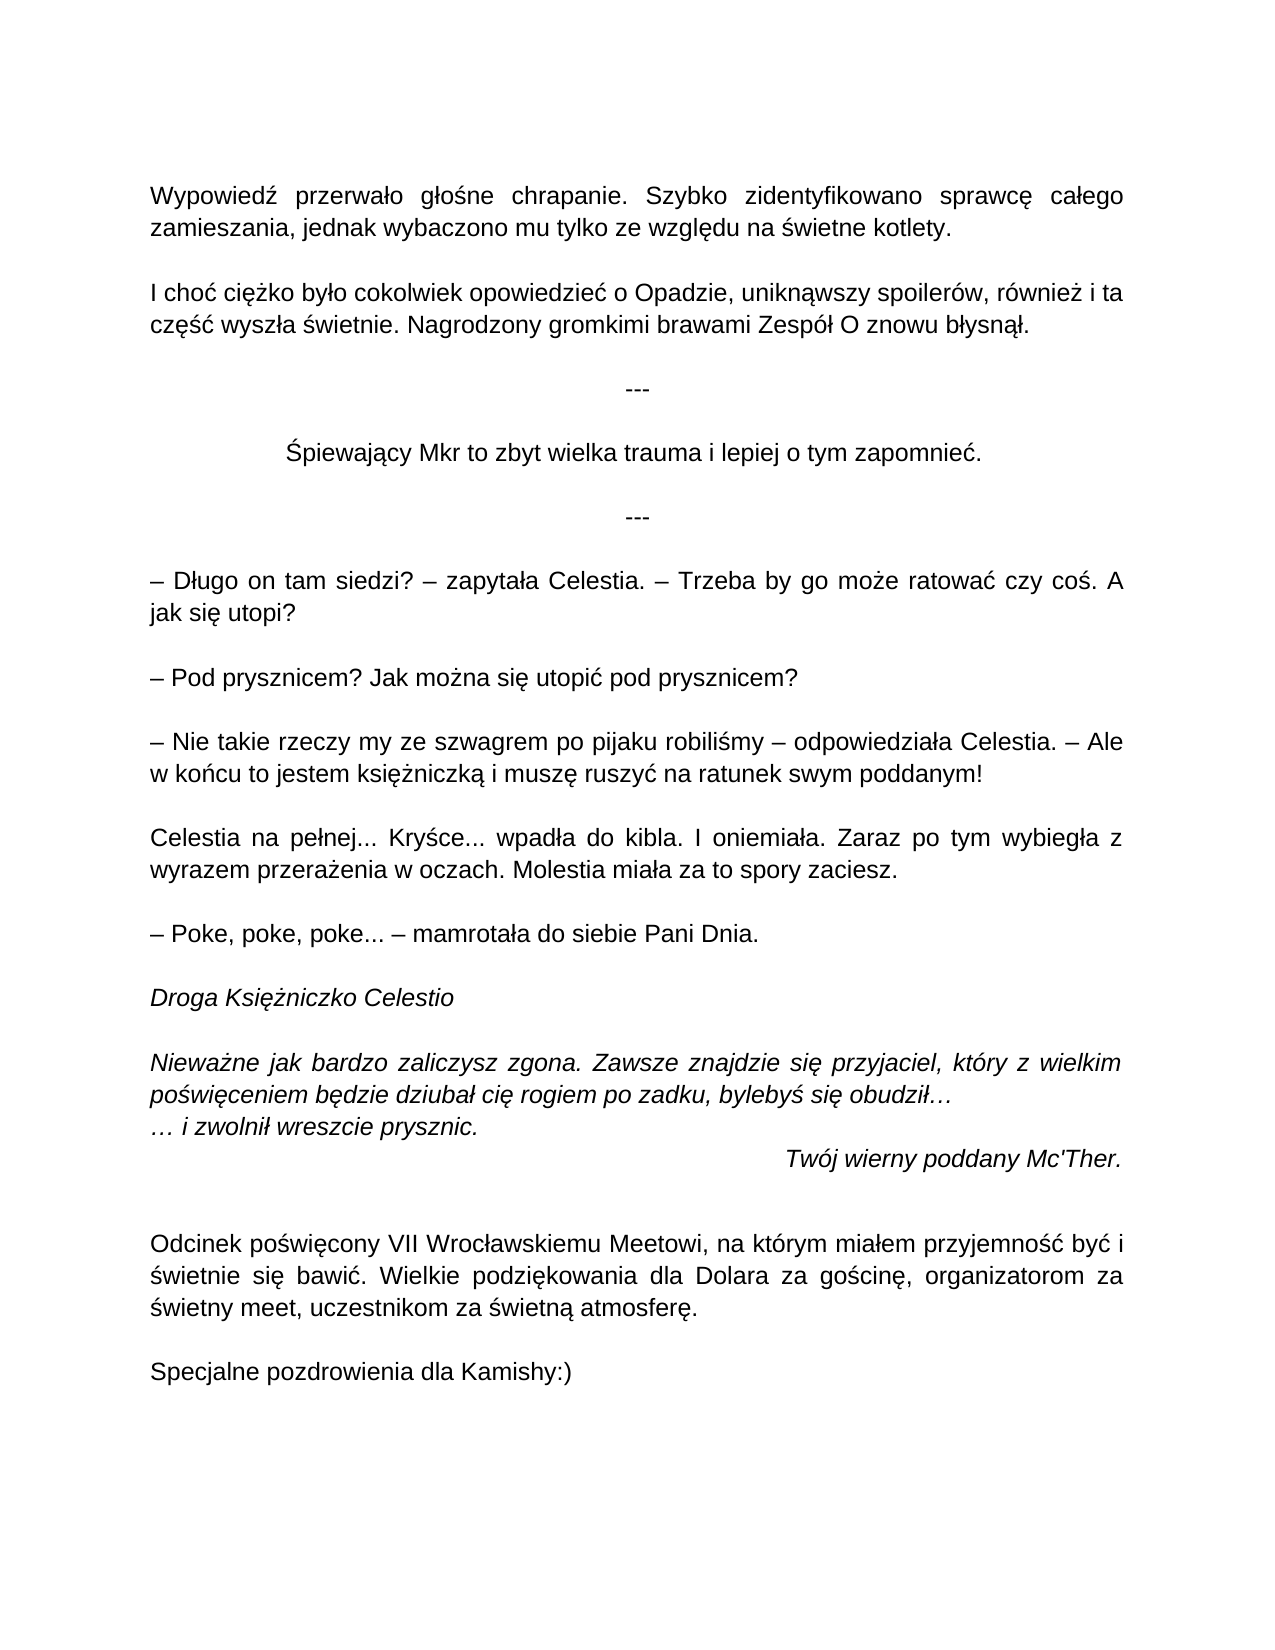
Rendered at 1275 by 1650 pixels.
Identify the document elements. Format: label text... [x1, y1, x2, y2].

text Odcinek poświęcony VII Wrocławskiemu Meetowi, na którym miałem przyjemność być i świetnie się bawić. Wielkie podziękowania dla Dolara za gościnę, organizatorom za świetny meet, uczestnikom za świetną atmosferę. [150, 1229, 1125, 1322]
text – Długo on tam siedzi? – zapytała Celestia. – Trzeba by go może ratować czy coś. A jak się utopi? [150, 567, 1125, 627]
text – Pod prysznicem? Jak można się utopić pod prysznicem? [150, 663, 1125, 691]
text – Poke, poke, poke... – mamrotała do siebie Pani Dnia. [150, 920, 1125, 948]
text – Nie takie rzeczy my ze szwagrem po pijaku robiliśmy – odpowiedziała Celestia. – Ale w końcu to jestem księżniczką i muszę ruszyć na ratunek swym poddanym! [150, 727, 1125, 787]
text Śpiewający Mkr to zbyt wielka trauma i lepiej o tym zapomnieć. [150, 439, 1125, 467]
text … i zwolnił wreszcie prysznic. [150, 1112, 1125, 1140]
text Droga Księżniczko Celestio [150, 984, 1125, 1012]
text Twój wierny poddany Mc'Ther. [150, 1144, 1125, 1172]
text --- [150, 374, 1125, 402]
text Celestia na pełnej... Kryśce... wpadła do kibla. I oniemiała. Zaraz po tym wybiegła z wyrazem przerażenia w oczach. Molestia miała za to spory zaciesz. [150, 824, 1125, 884]
text Specjalne pozdrowienia dla Kamishy:) [150, 1358, 1125, 1386]
text Wypowiedź przerwało głośne chrapanie. Szybko zidentyfikowano sprawcę całego zamieszania, jednak wybaczono mu tylko ze względu na świetne kotlety. [150, 182, 1125, 242]
text Nieważne jak bardzo zaliczysz zgona. Zawsze znajdzie się przyjaciel, który z wielkim poświęceniem będzie dziubał cię rogiem po zadku, bylebyś się obudził… [150, 1048, 1125, 1108]
text I choć ciężko było cokolwiek opowiedzieć o Opadzie, uniknąwszy spoilerów, również i ta część wyszła świetnie. Nagrodzony gromkimi brawami Zespół O znowu błysnął. [150, 278, 1125, 338]
text --- [150, 503, 1125, 531]
